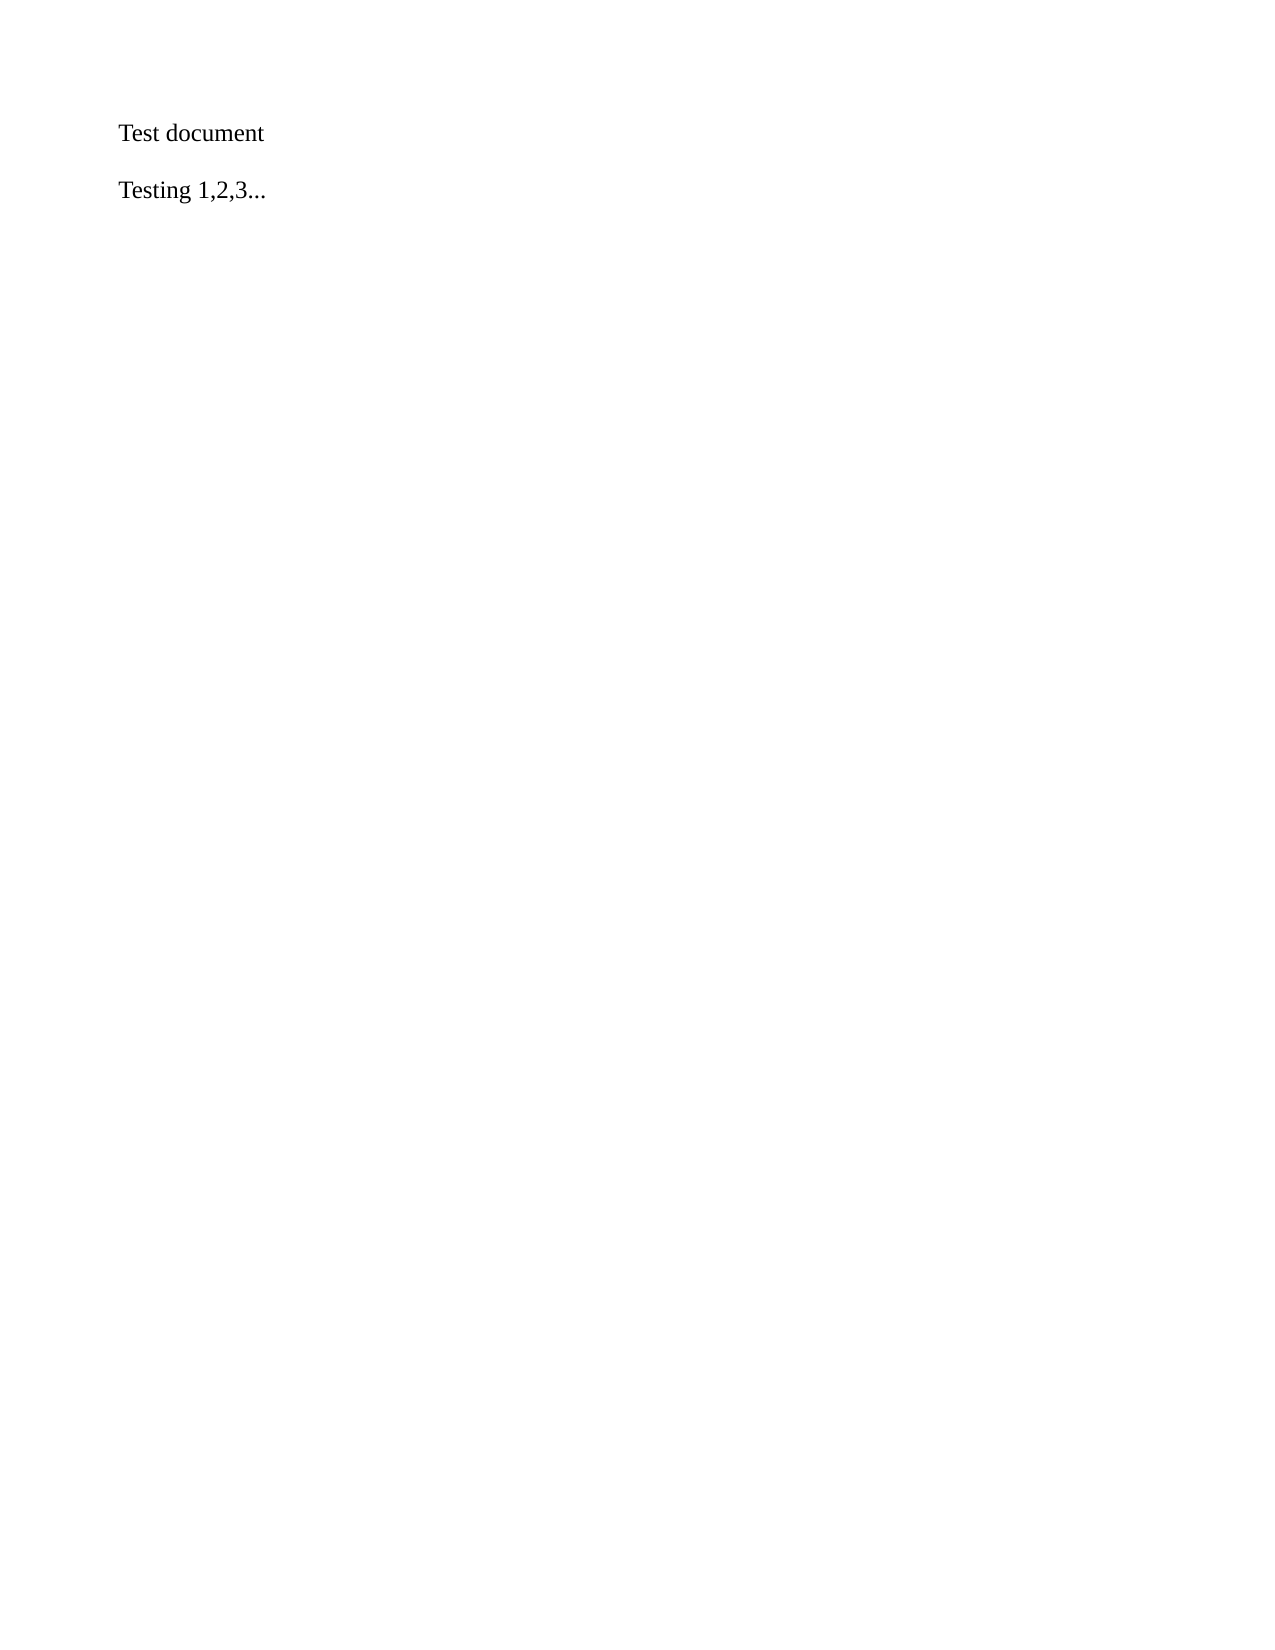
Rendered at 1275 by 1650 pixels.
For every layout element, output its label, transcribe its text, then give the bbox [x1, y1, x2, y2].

text Test document [118, 118, 1157, 147]
text Testing 1,2,3... [118, 176, 1157, 204]
